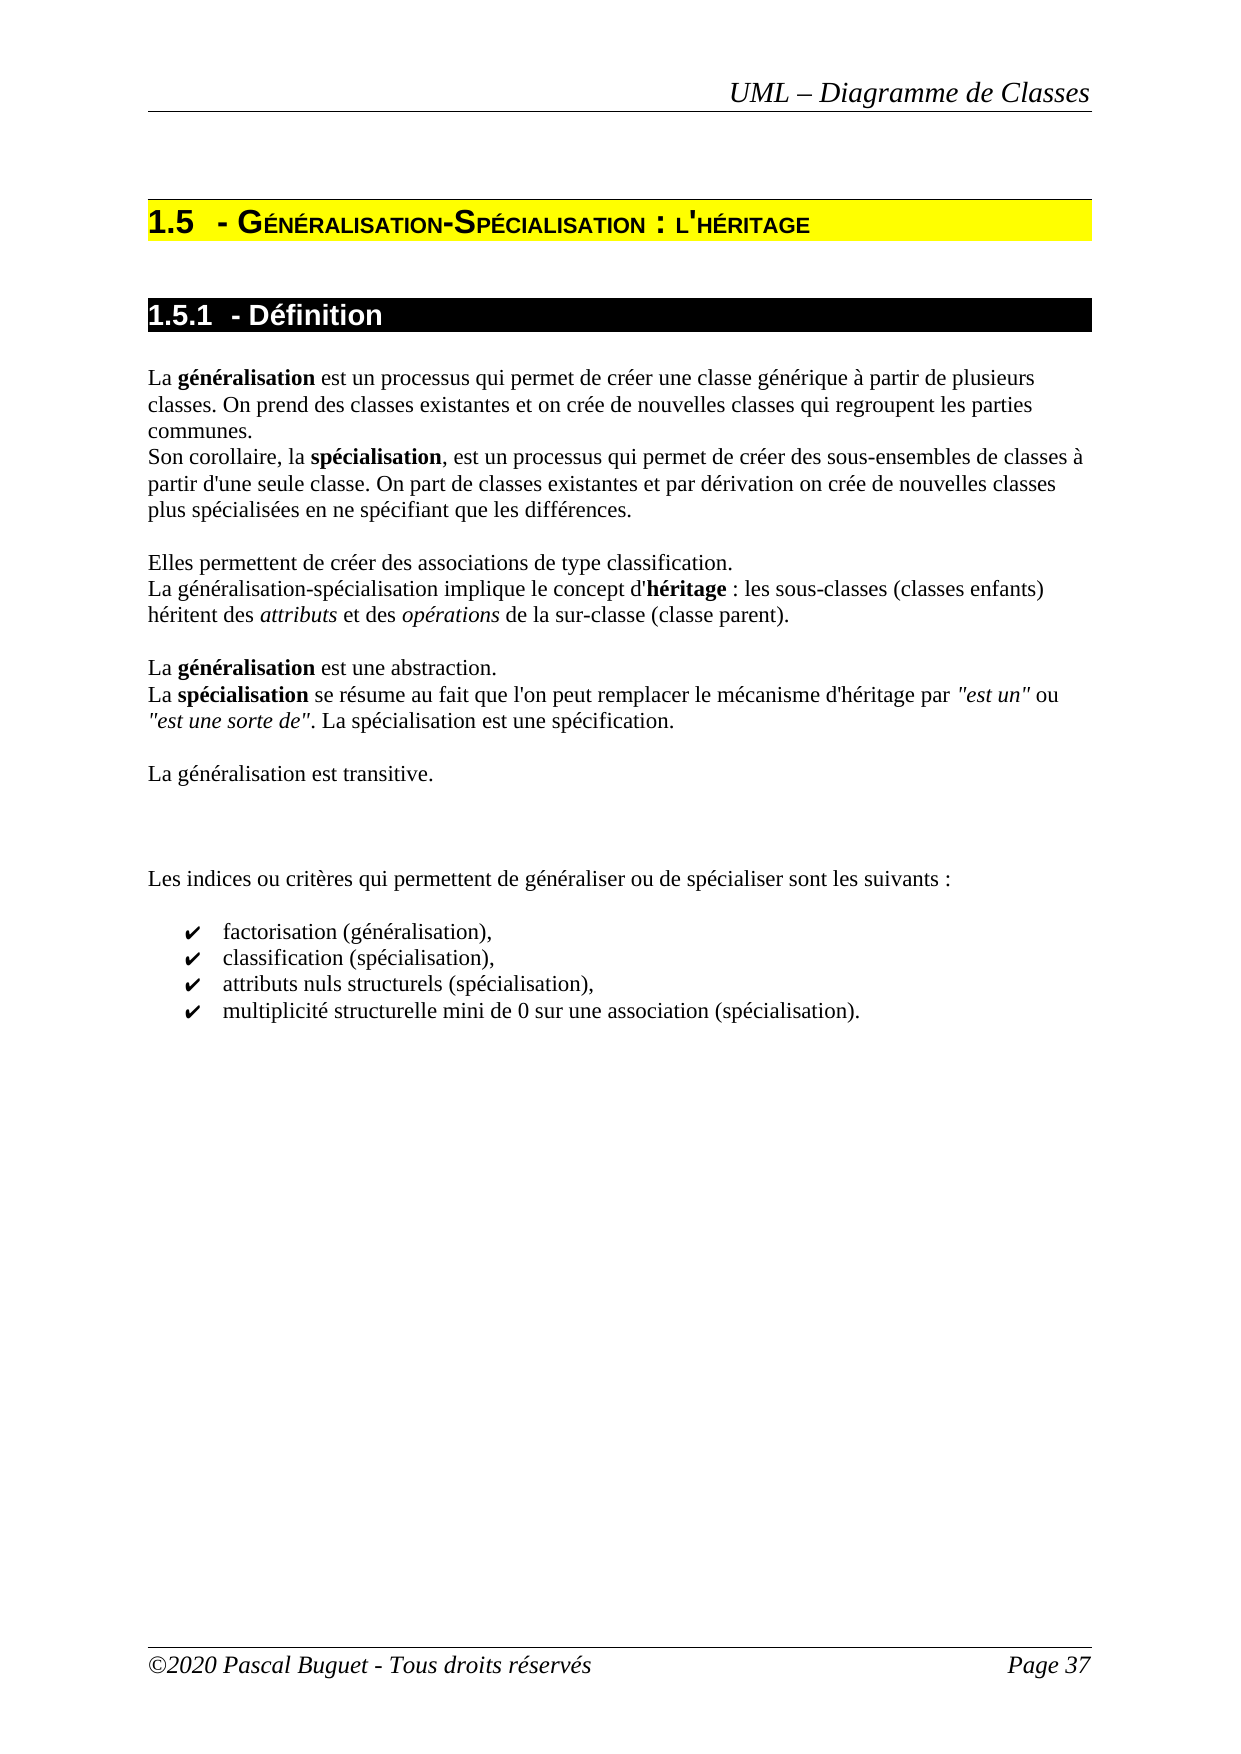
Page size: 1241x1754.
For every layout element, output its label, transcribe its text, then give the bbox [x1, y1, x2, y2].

subtitle - Définition [148, 298, 1092, 332]
text La généralisation est un processus qui permet de créer une classe générique à partir de plusieurs classes. On prend des classes existantes et on crée de nouvelles classes qui regroupent les parties communes. [148, 364, 1092, 443]
list factorisation (généralisation), [185, 918, 1092, 944]
list attributs nuls structurels (spécialisation), [185, 971, 1092, 997]
text La généralisation est transitive. [148, 760, 1092, 786]
text Elles permettent de créer des associations de type classification. [148, 549, 1092, 575]
list classification (spécialisation), [185, 944, 1092, 971]
list multiplicité structurelle mini de 0 sur une association (spécialisation). [185, 997, 1092, 1023]
subtitle - Généralisation-Spécialisation : l'héritage [148, 200, 1092, 241]
text Les indices ou critères qui permettent de généraliser ou de spécialiser sont les suivants : [148, 865, 1092, 891]
text La généralisation-spécialisation implique le concept d'héritage : les sous-classes (classes enfants) héritent des attributs et des opérations de la sur-classe (classe parent). [148, 575, 1092, 628]
text La spécialisation se résume au fait que l'on peut remplacer le mécanisme d'héritage par "est un" ou "est une sorte de". La spécialisation est une spécification. [148, 681, 1092, 733]
text Son corollaire, la spécialisation, est un processus qui permet de créer des sous-ensembles de classes à partir d'une seule classe. On part de classes existantes et par dérivation on crée de nouvelles classes plus spécialisées en ne spécifiant que les différences. [148, 443, 1092, 522]
text La généralisation est une abstraction. [148, 654, 1092, 681]
